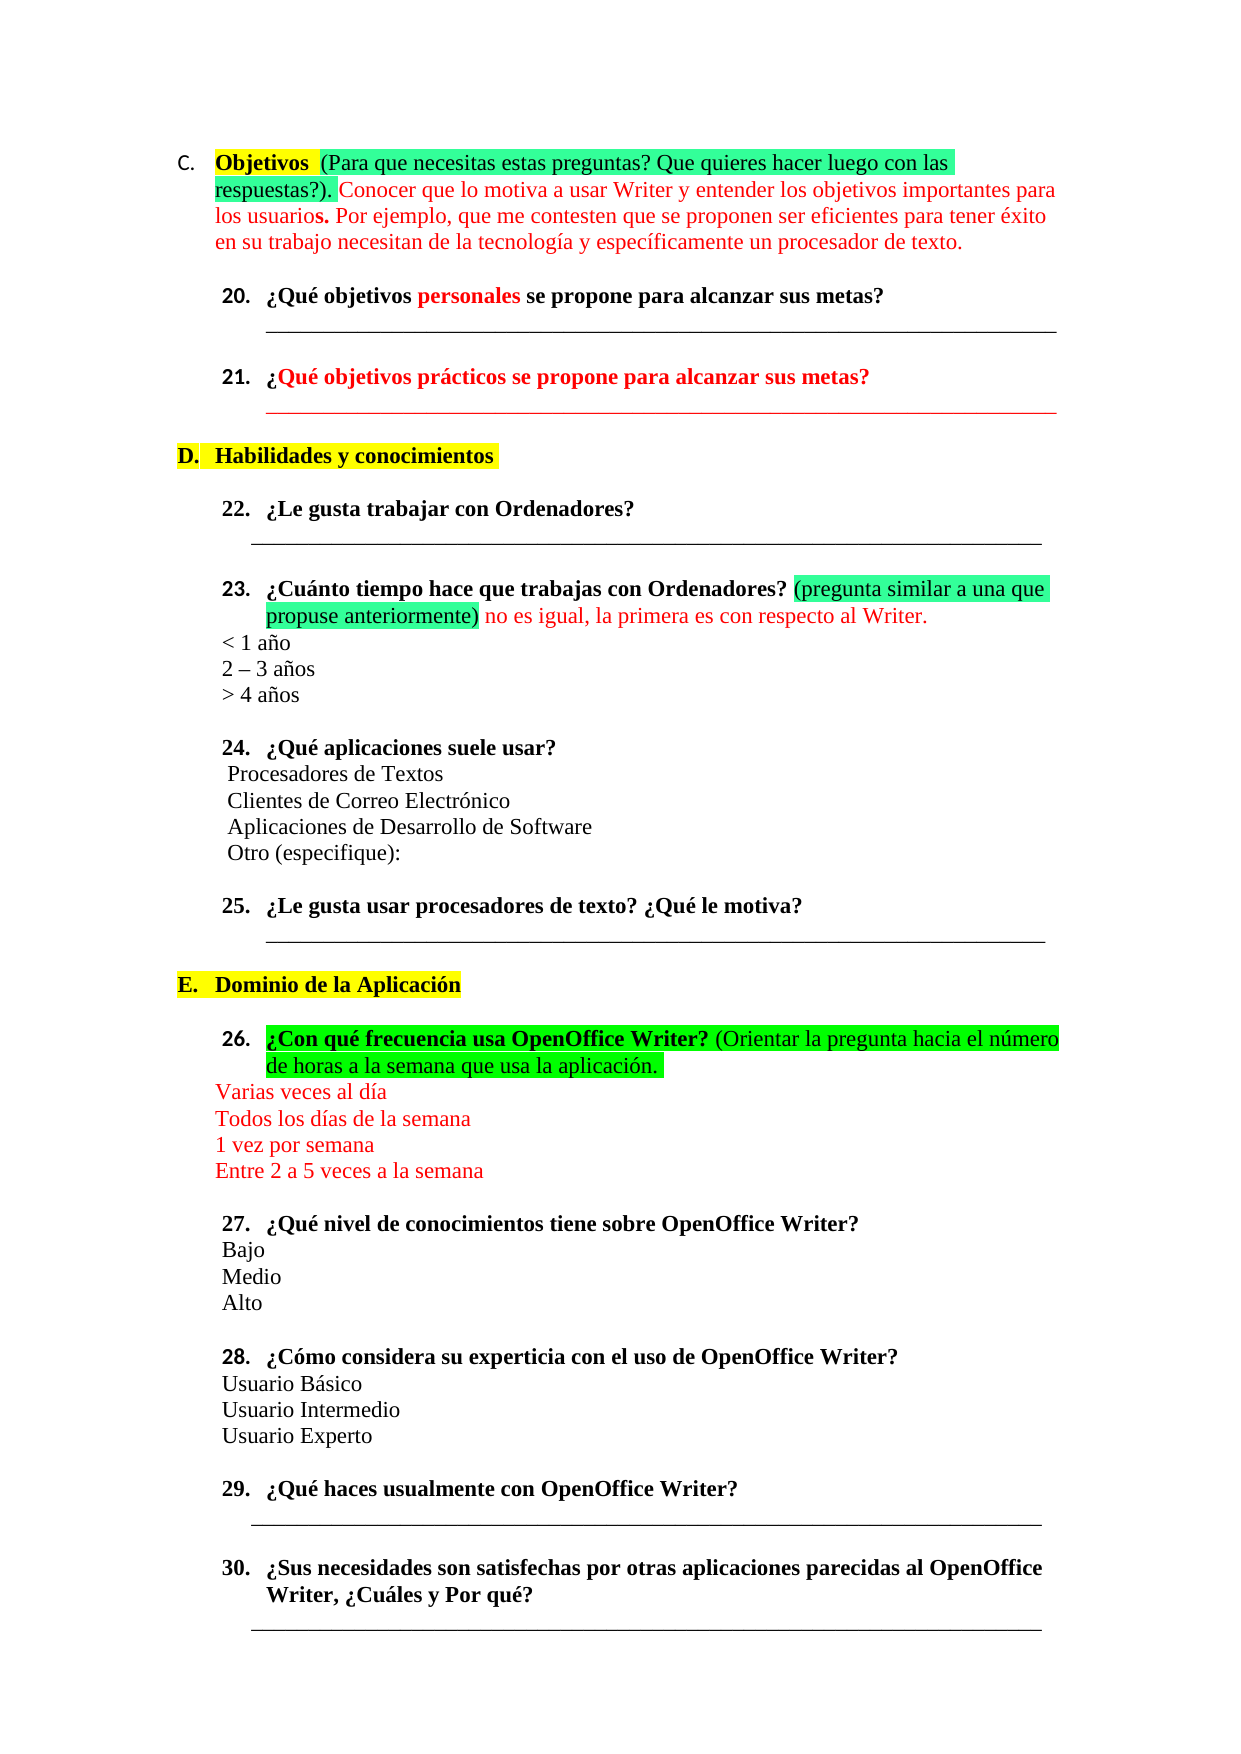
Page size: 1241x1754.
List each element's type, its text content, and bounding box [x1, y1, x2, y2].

list ¿Qué nivel de conocimientos tiene sobre OpenOffice Writer? [222, 1210, 1063, 1236]
list _____________________________________________________________________ [215, 1502, 1063, 1528]
list Objetivos (Para que necesitas estas preguntas? Que quieres hacer luego con las respuestas?). Conocer que lo motiva a usar Writer y entender los objetivos importantes para los usuarios. Por ejemplo, que me contesten que se proponen ser eficientes para tener éxito en su trabajo necesitan de la tecnología y específicamente un procesador de texto. [177, 148, 1063, 255]
list ¿Cómo considera su experticia con el uso de OpenOffice Writer? [222, 1342, 1063, 1370]
text Alto [222, 1289, 1063, 1316]
text Clientes de Correo Electrónico [222, 787, 1063, 813]
list ¿Le gusta trabajar con Ordenadores? [222, 495, 1063, 522]
list Dominio de la Aplicación [177, 971, 1063, 998]
list Entre 2 a 5 veces a la semana [215, 1157, 1063, 1184]
list _____________________________________________________________________ [215, 522, 1063, 548]
text 2 – 3 años [222, 655, 1063, 681]
list ¿Le gusta usar procesadores de texto? ¿Qué le motiva? [222, 892, 1063, 918]
text Aplicaciones de Desarrollo de Software [222, 813, 1063, 839]
list ¿Cuánto tiempo hace que trabajas con Ordenadores? (pregunta similar a una que propuse anteriormente) no es igual, la primera es con respecto al Writer. [222, 574, 1063, 629]
text > 4 años [222, 681, 1063, 708]
list Habilidades y conocimientos [177, 442, 1063, 469]
list 1 vez por semana [215, 1131, 1063, 1157]
list ____________________________________________________________________ [266, 918, 1063, 945]
text Procesadores de Textos [222, 760, 1063, 787]
list Todos los días de la semana [215, 1105, 1063, 1131]
list ¿Qué objetivos prácticos se propone para alcanzar sus metas? [222, 362, 1063, 390]
list _____________________________________________________________________ [229, 309, 1063, 335]
list _____________________________________________________________________ [229, 390, 1063, 416]
list ¿Sus necesidades son satisfechas por otras aplicaciones parecidas al OpenOffice Writer, ¿Cuáles y Por qué? [222, 1554, 1063, 1607]
list ¿Qué objetivos personales se propone para alcanzar sus metas? [222, 281, 1063, 309]
text Medio [222, 1263, 1063, 1289]
text Bajo [222, 1236, 1063, 1263]
text < 1 año [222, 629, 1063, 655]
text Usuario Intermedio [222, 1396, 1063, 1423]
list ¿Con qué frecuencia usa OpenOffice Writer? (Orientar la pregunta hacia el número de horas a la semana que usa la aplicación. [222, 1024, 1063, 1078]
list Varias veces al día [215, 1078, 1063, 1105]
text Usuario Básico [222, 1370, 1063, 1396]
list ¿Qué aplicaciones suele usar? [222, 734, 1063, 760]
list _____________________________________________________________________ [215, 1607, 1063, 1633]
text Usuario Experto [222, 1423, 1063, 1449]
list ¿Qué haces usualmente con OpenOffice Writer? [222, 1475, 1063, 1502]
text Otro (especifique): [222, 839, 1063, 866]
